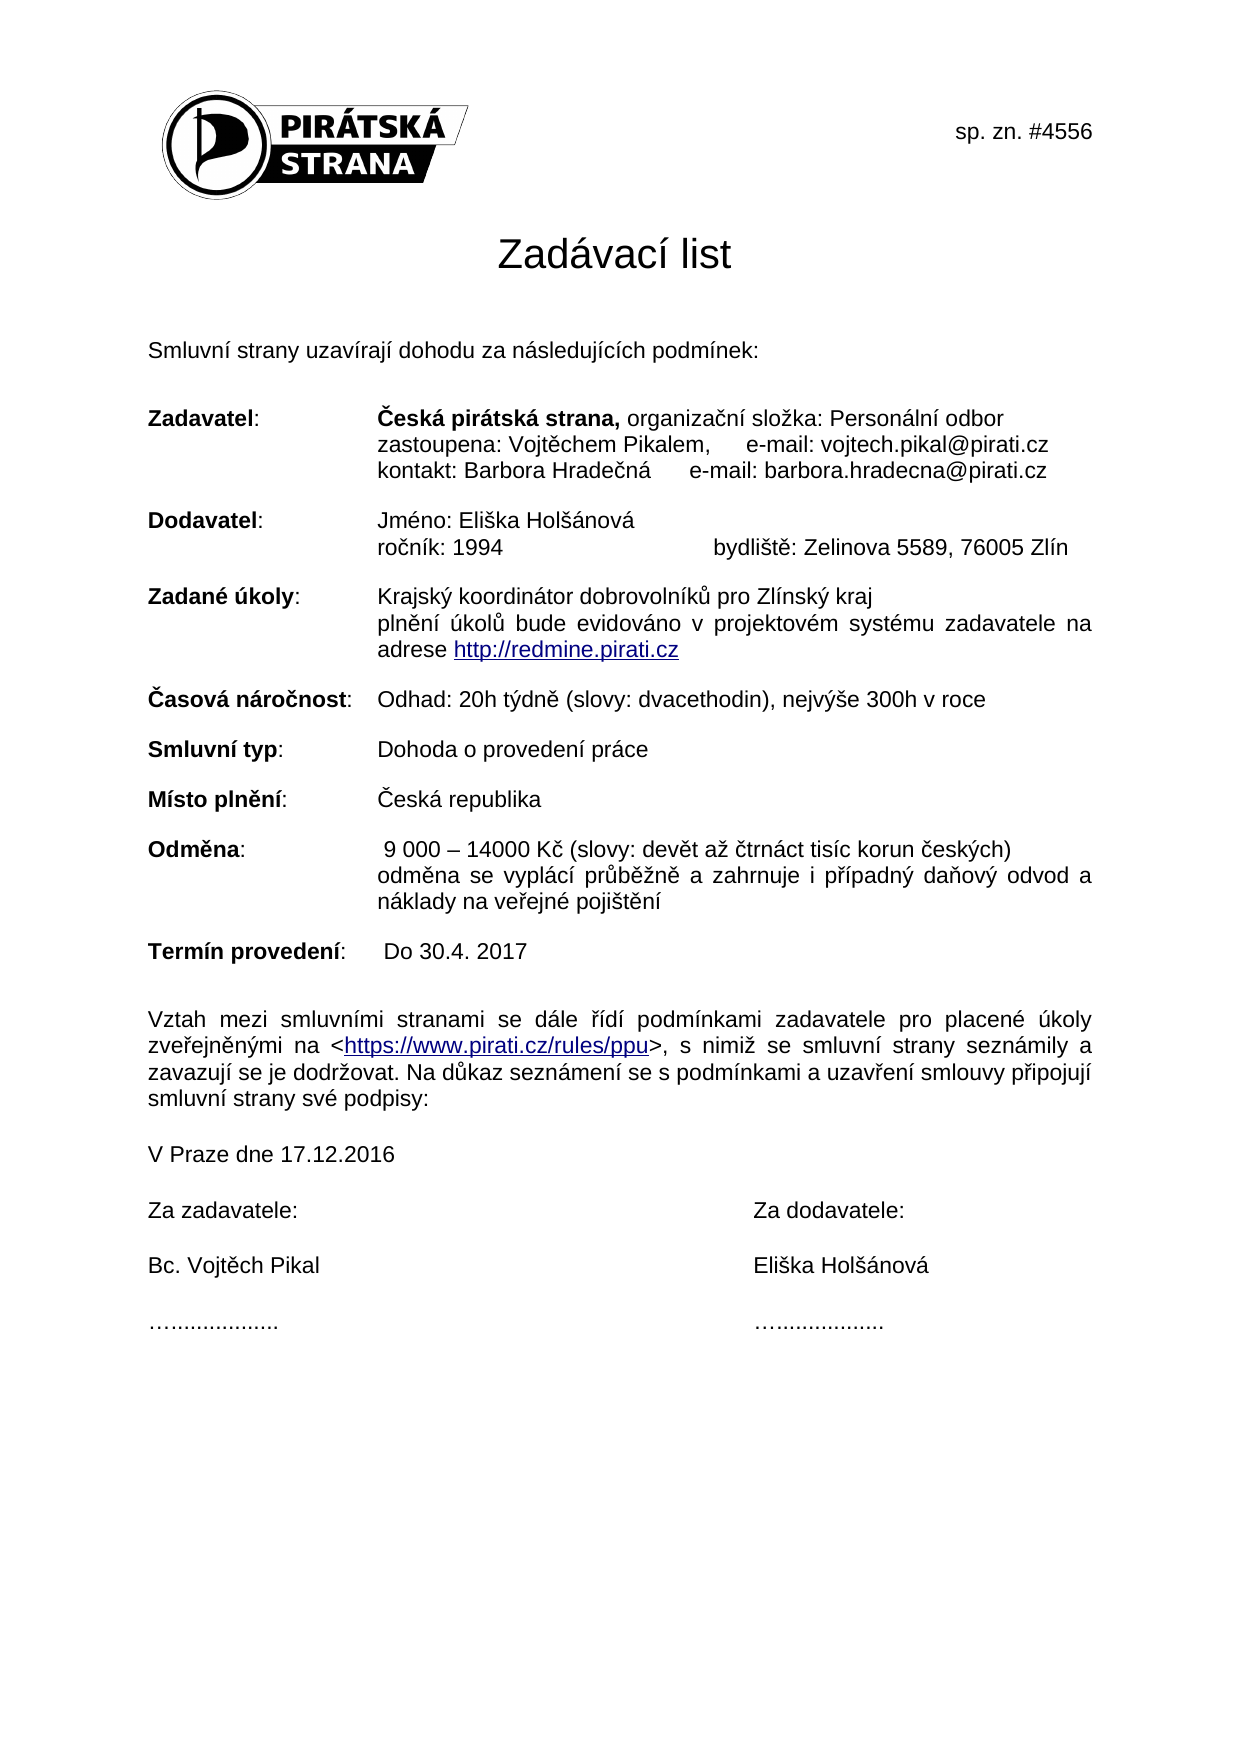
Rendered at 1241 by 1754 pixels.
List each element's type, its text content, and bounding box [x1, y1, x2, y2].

table_cell 9 000 – 14000 Kč (slovy: devět až čtrnáct tisíc korun českých) odměna se vyplácí průběžně a zahrnuje i případný daňový odvod a náklady na veřejné pojištění [377, 824, 1093, 926]
table_cell Odměna: [148, 824, 377, 926]
table_cell Do 30.4. 2017 [377, 926, 1093, 976]
table_header Zadavatel: [148, 393, 377, 495]
table_cell Krajský koordinátor dobrovolníků pro Zlínský kraj plnění úkolů bude evidováno v projektovém systému zadavatele na adrese http://redmine.pirati.cz [377, 572, 1093, 674]
text Bc. Vojtěch Pikal Eliška Holšánová [148, 1252, 1093, 1279]
table_cell Místo plnění: [148, 774, 377, 824]
table_cell Dohoda o provedení práce [377, 724, 1093, 774]
text sp. zn. #4556 [483, 118, 1093, 144]
picture [147, 75, 483, 214]
text Za zadavatele: Za dodavatele: [148, 1197, 1093, 1223]
text V Praze dne 17.12.2016 [148, 1141, 1093, 1167]
table_header Česká pirátská strana, organizační složka: Personální odbor zastoupena: Vojtěchem Pikalem, e-mail: vojtech.pikal@pirati.cz kontakt: Barbora Hradečná e-mail: barbora.hradecna@pirati.cz [377, 393, 1093, 495]
table_cell Časová náročnost: [148, 674, 377, 724]
text Smluvní strany uzavírají dohodu za následujících podmínek: [148, 337, 1093, 363]
table_cell Dodavatel: [148, 495, 377, 572]
table_cell Jméno: Eliška Holšánová ročník: 1994 bydliště: Zelinova 5589, 76005 Zlín [377, 495, 1093, 572]
table_cell Odhad: 20h týdně (slovy: dvacethodin), nejvýše 300h v roce [377, 674, 1093, 724]
table_cell Česká republika [377, 774, 1093, 824]
table_cell Zadané úkoly: [148, 572, 377, 674]
table_cell Termín provedení: [148, 926, 377, 976]
table_cell Smluvní typ: [148, 724, 377, 774]
text Vztah mezi smluvními stranami se dále řídí podmínkami zadavatele pro placené úkoly zveřejněnými na <https://www.pirati.cz/rules/ppu>, s nimiž se smluvní strany seznámily a zavazují se je dodržovat. Na důkaz seznámení se s podmínkami a uzavření smlouvy připojují smluvní strany své podpisy: [148, 1006, 1093, 1111]
subtitle Zadávací list [148, 230, 1093, 278]
text …................. …................. [148, 1308, 1093, 1334]
